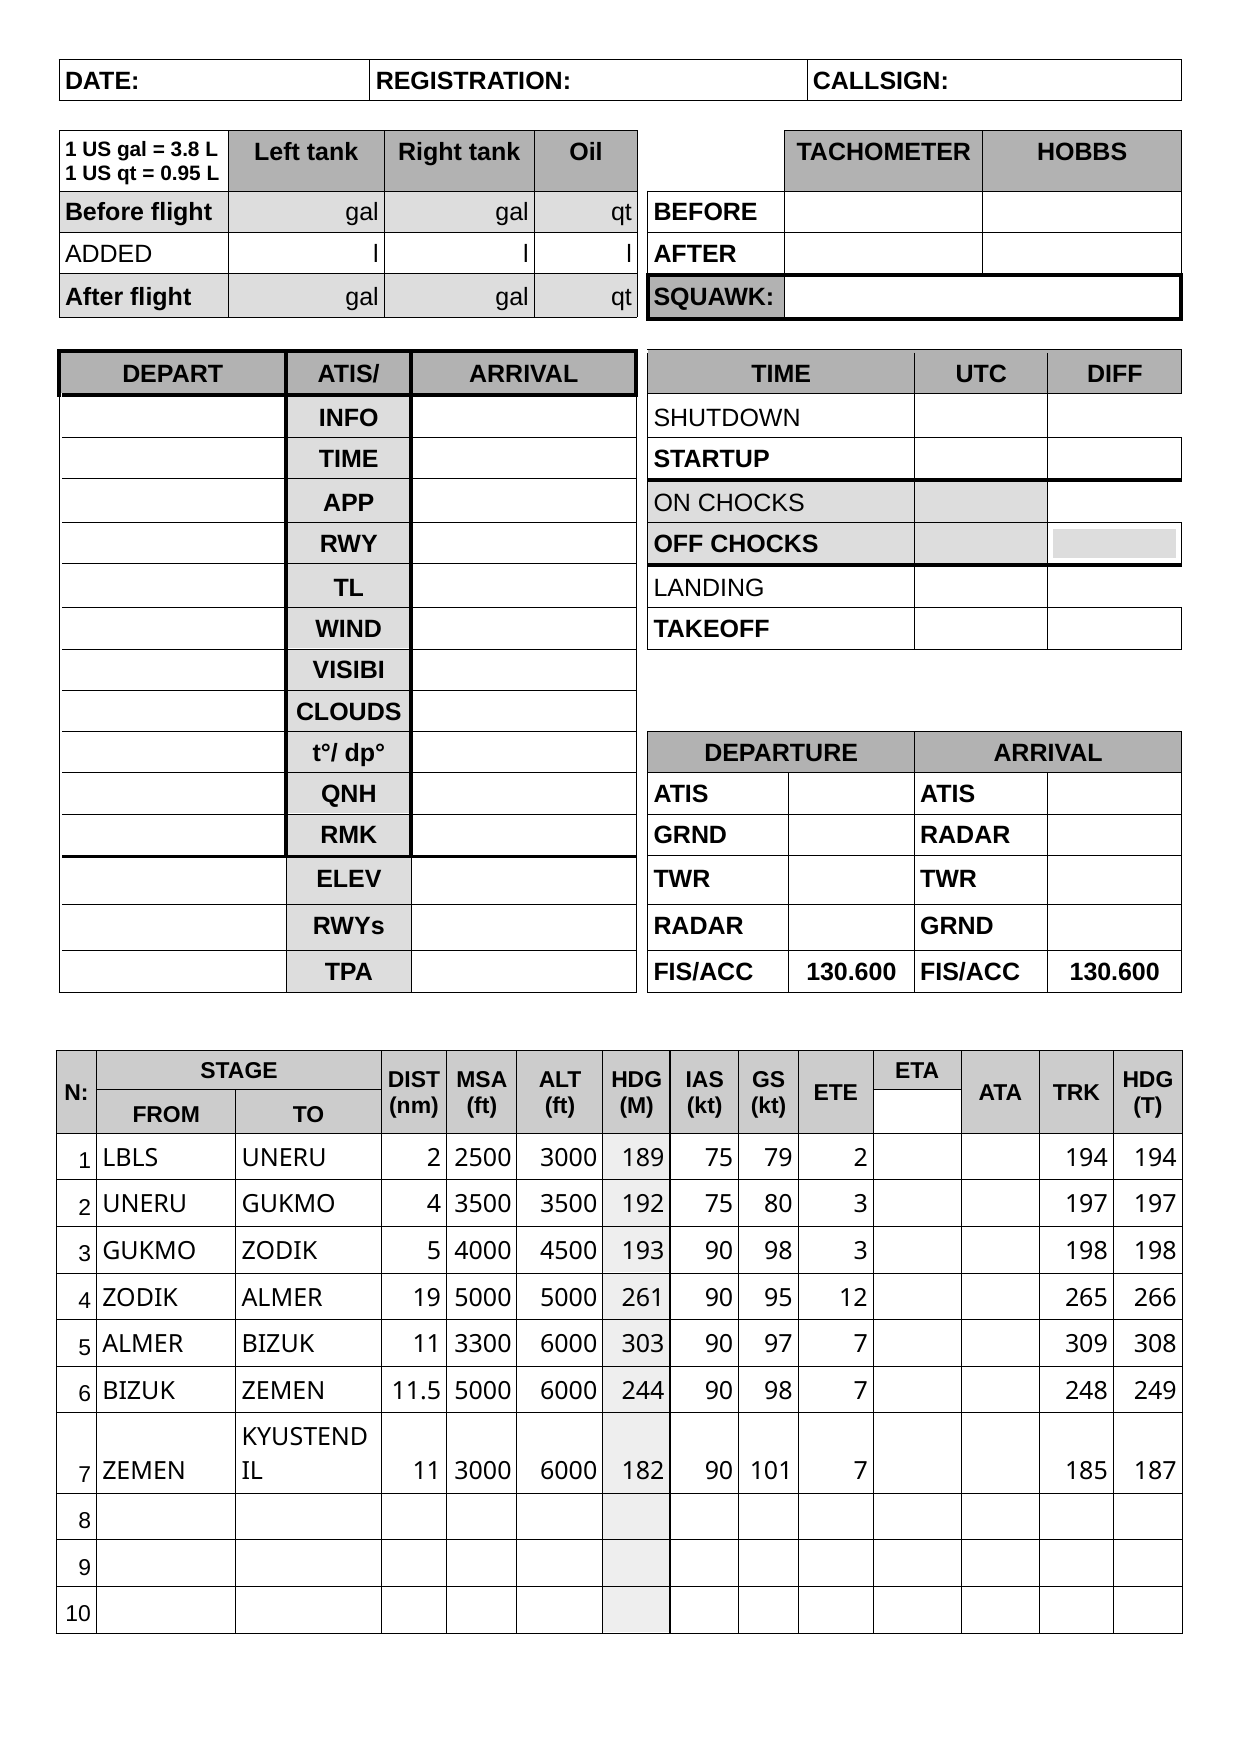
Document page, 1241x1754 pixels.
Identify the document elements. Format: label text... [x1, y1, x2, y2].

table_cell [874, 1367, 961, 1412]
table_cell [1040, 1587, 1113, 1632]
table_cell [914, 650, 1048, 690]
table_cell GUKMO [97, 1227, 235, 1272]
table_cell QNH [288, 773, 409, 813]
table_cell qt [535, 274, 637, 317]
table_cell 4000 [447, 1227, 516, 1272]
table_header Right tank [385, 131, 534, 191]
table_cell OFF CHOCKS [648, 523, 914, 563]
table_cell [382, 1540, 446, 1586]
table_cell [382, 1494, 446, 1539]
table_cell 90 [671, 1227, 738, 1272]
table_header MSA (ft) [447, 1051, 516, 1133]
table_cell [413, 397, 636, 437]
table_cell [412, 905, 636, 950]
table_cell [915, 608, 1047, 648]
table_cell l [535, 233, 637, 273]
table_cell 187 [1114, 1413, 1182, 1493]
table_cell [671, 1587, 738, 1632]
table_header [638, 130, 648, 191]
table_cell 6 [57, 1367, 96, 1412]
table_cell 3000 [517, 1134, 602, 1179]
table_cell [236, 1540, 381, 1586]
table_cell UNERU [97, 1180, 235, 1226]
table_cell [874, 1134, 961, 1179]
table_cell ZODIK [236, 1227, 381, 1272]
table_cell ADDED [60, 233, 228, 273]
table_header IAS (kt) [671, 1051, 738, 1133]
table_cell 3000 [447, 1413, 516, 1493]
table_cell 75 [671, 1180, 738, 1226]
table_header ARRIVAL [413, 353, 634, 393]
table_cell 98 [739, 1367, 798, 1412]
table_cell [789, 773, 914, 813]
table_cell [236, 1587, 381, 1632]
table_cell ZEMEN [236, 1367, 381, 1412]
table_cell [648, 650, 788, 690]
table_cell [517, 1540, 602, 1586]
table_cell ALMER [97, 1320, 235, 1366]
table_cell 197 [1114, 1180, 1182, 1226]
table_cell 90 [671, 1274, 738, 1319]
table_cell DEPARTURE [648, 732, 914, 772]
table_cell [874, 1227, 961, 1272]
table_cell [648, 690, 914, 731]
table_header REGISTRATION: [370, 60, 807, 100]
table_cell ATIS [648, 773, 788, 813]
table_cell ALMER [236, 1274, 381, 1319]
table_cell [874, 1494, 961, 1539]
table_cell AFTER [648, 233, 784, 273]
table_cell [60, 478, 284, 522]
table_cell ZODIK [97, 1274, 235, 1319]
table_cell 7 [799, 1367, 873, 1412]
table_cell 198 [1114, 1227, 1182, 1272]
table_cell ARRIVAL [915, 732, 1181, 772]
table_cell [1048, 650, 1181, 690]
table_cell 130.600 [1048, 951, 1181, 992]
table_cell 11.5 [382, 1367, 446, 1412]
table_header DIST (nm) [382, 1051, 446, 1133]
table_cell 80 [739, 1180, 798, 1226]
table_cell [1048, 394, 1181, 437]
table_cell RADAR [915, 815, 1047, 855]
table_cell 2 [799, 1134, 873, 1179]
table_cell After flight [60, 274, 228, 317]
table_cell [60, 522, 284, 563]
table_cell [60, 731, 284, 772]
table_cell [60, 393, 284, 437]
table_cell [413, 691, 636, 731]
table_cell [983, 192, 1181, 232]
table_cell 308 [1114, 1320, 1182, 1366]
table_cell [637, 855, 647, 904]
table_cell 4500 [517, 1227, 602, 1272]
table_cell RADAR [648, 905, 788, 950]
table_cell FIS/ACC [648, 951, 788, 992]
table_cell 12 [799, 1274, 873, 1319]
table_cell 4 [382, 1180, 446, 1226]
table_cell [874, 1587, 961, 1632]
table_header TRK [1040, 1051, 1113, 1133]
table_cell 5 [382, 1227, 446, 1272]
table_cell LANDING [648, 567, 914, 607]
table_cell [413, 732, 636, 772]
table_cell [874, 1540, 961, 1586]
table_cell [915, 394, 1047, 437]
table_cell [739, 1587, 798, 1632]
table_header DEPART [61, 353, 284, 393]
table_cell 3 [799, 1180, 873, 1226]
table_cell t°/ dp° [288, 732, 409, 772]
table_cell 3300 [447, 1320, 516, 1366]
table_cell [789, 905, 914, 950]
table_cell 5000 [517, 1274, 602, 1319]
table_cell [785, 277, 1179, 317]
table_header UTC [914, 350, 1048, 393]
table_cell [413, 815, 636, 855]
table_cell 97 [739, 1320, 798, 1366]
table_cell CLOUDS [288, 691, 409, 731]
table_cell [962, 1274, 1039, 1319]
table_cell qt [535, 192, 637, 232]
table_cell [413, 479, 636, 522]
table_cell VISIBI [288, 650, 409, 690]
table_cell [60, 814, 284, 855]
table_cell INFO [288, 397, 409, 437]
table_cell [60, 649, 284, 690]
table_header HDG (M) [603, 1051, 669, 1133]
table_cell 3 [57, 1227, 96, 1272]
table_cell [1040, 1540, 1113, 1586]
table_cell [413, 564, 636, 607]
table_cell [60, 437, 284, 478]
table_cell [638, 191, 647, 232]
table_cell TWR [915, 856, 1047, 904]
table_cell [874, 1274, 961, 1319]
table_cell 189 [603, 1134, 669, 1179]
table_cell 193 [603, 1227, 669, 1272]
table_cell 90 [671, 1413, 738, 1493]
table_cell [638, 232, 647, 273]
table_cell 244 [603, 1367, 669, 1412]
table_cell [413, 608, 636, 648]
table_cell WIND [288, 608, 409, 648]
table_cell [60, 950, 286, 992]
table_cell ON CHOCKS [648, 482, 914, 522]
table_cell 7 [799, 1413, 873, 1493]
table_cell TPA [287, 951, 411, 992]
table_cell gal [385, 192, 534, 232]
table_cell [785, 233, 982, 273]
table_header HDG (T) [1114, 1051, 1182, 1133]
table_cell SHUTDOWN [648, 394, 914, 437]
table_cell [637, 649, 648, 690]
table_cell [637, 393, 647, 437]
table_cell [637, 950, 647, 992]
table_cell [97, 1494, 235, 1539]
table_cell [412, 858, 636, 904]
table_cell 8 [57, 1494, 96, 1539]
table_cell 2 [57, 1180, 96, 1226]
table_cell [962, 1134, 1039, 1179]
table_header STAGE [97, 1051, 381, 1089]
table_cell BIZUK [97, 1367, 235, 1412]
table_cell [637, 478, 647, 522]
table_cell [799, 1540, 873, 1586]
table_cell [915, 482, 1047, 522]
table_cell [1114, 1540, 1182, 1586]
table_cell ELEV [287, 858, 411, 904]
table_cell [915, 567, 1047, 607]
table_cell 309 [1040, 1320, 1113, 1366]
table_cell 3500 [447, 1180, 516, 1226]
table_cell 101 [739, 1413, 798, 1493]
table_cell [517, 1494, 602, 1539]
table_cell 192 [603, 1180, 669, 1226]
table_header TIME [648, 350, 914, 393]
table_cell [603, 1494, 669, 1539]
table_cell 7 [57, 1413, 96, 1493]
table_cell [739, 1540, 798, 1586]
table_cell [788, 650, 914, 690]
table_cell [983, 233, 1181, 273]
table_cell 4 [57, 1274, 96, 1319]
table_cell 75 [671, 1134, 738, 1179]
table_cell 249 [1114, 1367, 1182, 1412]
table_cell 5000 [447, 1274, 516, 1319]
table_cell [97, 1540, 235, 1586]
table_cell [60, 772, 284, 813]
table_header TACHOMETER [785, 131, 982, 191]
table_cell [637, 814, 647, 855]
table_cell [97, 1587, 235, 1632]
table_header [638, 349, 648, 393]
table_cell [1114, 1587, 1182, 1632]
table_cell FROM [97, 1090, 235, 1133]
table_cell 248 [1040, 1367, 1113, 1412]
table_cell [915, 438, 1047, 478]
table_cell l [229, 233, 384, 273]
table_cell 185 [1040, 1413, 1113, 1493]
table_header HOBBS [983, 131, 1181, 191]
table_cell 261 [603, 1274, 669, 1319]
table_header 1 US gal = 3.8 L 1 US qt = 0.95 L [60, 131, 228, 191]
table_header ATA [962, 1051, 1039, 1133]
table_cell [962, 1180, 1039, 1226]
table_cell GRND [915, 905, 1047, 950]
table_cell [962, 1367, 1039, 1412]
table_cell [789, 815, 914, 855]
table_header ETE [799, 1051, 873, 1133]
table_cell Before flight [60, 192, 228, 232]
table_header N: [57, 1051, 96, 1133]
table_cell 95 [739, 1274, 798, 1319]
table_cell KYUSTENDIL [236, 1413, 381, 1493]
table_cell 5 [57, 1320, 96, 1366]
table_cell BEFORE [648, 192, 784, 232]
table_header ALT (ft) [517, 1051, 602, 1133]
table_cell [1048, 567, 1181, 607]
table_cell [874, 1413, 961, 1493]
table_cell 11 [382, 1413, 446, 1493]
table_cell 90 [671, 1320, 738, 1366]
table_cell [60, 607, 284, 648]
table_cell [638, 273, 646, 317]
table_cell UNERU [236, 1134, 381, 1179]
table_cell [413, 650, 636, 690]
table_cell [1048, 905, 1181, 950]
table_cell 10 [57, 1587, 96, 1632]
table_cell [637, 690, 648, 731]
table_cell [962, 1320, 1039, 1366]
table_cell ZEMEN [97, 1413, 235, 1493]
table_cell [1048, 815, 1181, 855]
table_cell 197 [1040, 1180, 1113, 1226]
table_cell TO [236, 1090, 381, 1133]
table_cell gal [385, 274, 534, 317]
table_cell ATIS [915, 773, 1047, 813]
table_header DIFF [1048, 350, 1181, 393]
table_cell 19 [382, 1274, 446, 1319]
table_cell 266 [1114, 1274, 1182, 1319]
table_cell [603, 1587, 669, 1632]
table_header Left tank [229, 131, 384, 191]
table_cell 9 [57, 1540, 96, 1586]
table_cell [789, 856, 914, 904]
table_cell 3 [799, 1227, 873, 1272]
table_cell [447, 1587, 516, 1632]
table_cell STARTUP [648, 438, 914, 478]
table_header CALLSIGN: [808, 60, 1181, 100]
table_cell [962, 1227, 1039, 1272]
table_cell 194 [1040, 1134, 1113, 1179]
table_cell 3500 [517, 1180, 602, 1226]
table_cell RWYs [287, 905, 411, 950]
table_cell [637, 563, 647, 607]
table_cell [413, 523, 636, 563]
table_cell [962, 1494, 1039, 1539]
table_header DATE: [60, 60, 369, 100]
table_cell [517, 1587, 602, 1632]
table_cell 198 [1040, 1227, 1113, 1272]
table_cell [412, 951, 636, 992]
table_cell RWY [288, 523, 409, 563]
table_cell [962, 1540, 1039, 1586]
table_cell 6000 [517, 1413, 602, 1493]
table_cell RMK [288, 815, 409, 855]
table_cell 79 [739, 1134, 798, 1179]
table_cell [1040, 1494, 1113, 1539]
table_cell [799, 1587, 873, 1632]
table_cell [671, 1540, 738, 1586]
table_cell 90 [671, 1367, 738, 1412]
table_cell [382, 1587, 446, 1632]
table_cell FIS/ACC [915, 951, 1047, 992]
table_cell [962, 1587, 1039, 1632]
table_cell [637, 772, 647, 813]
table_cell LBLS [97, 1134, 235, 1179]
table_cell [236, 1494, 381, 1539]
table_cell [60, 904, 286, 950]
table_cell 6000 [517, 1320, 602, 1366]
table_cell 265 [1040, 1274, 1113, 1319]
table_cell [1048, 856, 1181, 904]
table_cell 6000 [517, 1367, 602, 1412]
table_cell [671, 1494, 738, 1539]
table_cell l [385, 233, 534, 273]
table_cell TL [288, 564, 409, 607]
table_cell 11 [382, 1320, 446, 1366]
table_cell [914, 690, 1181, 731]
table_cell GUKMO [236, 1180, 381, 1226]
table_cell [637, 522, 647, 563]
table_cell TAKEOFF [648, 608, 914, 648]
table_cell [874, 1180, 961, 1226]
table_cell 5000 [447, 1367, 516, 1412]
table_cell [60, 690, 284, 731]
table_cell 98 [739, 1227, 798, 1272]
table_cell [447, 1494, 516, 1539]
table_cell [60, 563, 284, 607]
table_cell 194 [1114, 1134, 1182, 1179]
table_header GS (kt) [739, 1051, 798, 1133]
table_cell [603, 1540, 669, 1586]
table_cell gal [229, 192, 384, 232]
table_cell gal [229, 274, 384, 317]
table_cell 7 [799, 1320, 873, 1366]
table_cell [1048, 523, 1181, 563]
table_cell 182 [603, 1413, 669, 1493]
table_cell [1114, 1494, 1182, 1539]
table_header Oil [535, 131, 637, 191]
table_cell [413, 438, 636, 478]
table_cell GRND [648, 815, 788, 855]
table_cell APP [288, 479, 409, 522]
table_cell [1048, 773, 1181, 813]
table_cell [637, 607, 647, 648]
table_cell [799, 1494, 873, 1539]
table_cell [447, 1540, 516, 1586]
table_cell [637, 437, 647, 478]
table_cell 130.600 [789, 951, 914, 992]
table_cell [739, 1494, 798, 1539]
table_cell SQUAWK: [650, 277, 784, 317]
table_cell [874, 1320, 961, 1366]
table_cell [785, 192, 982, 232]
table_cell [962, 1413, 1039, 1493]
table_cell [413, 773, 636, 813]
table_header ETA [874, 1051, 961, 1089]
table_header [648, 130, 784, 191]
table_cell [637, 731, 647, 772]
table_cell [1048, 438, 1181, 478]
table_cell 303 [603, 1320, 669, 1366]
table_cell [1048, 608, 1181, 648]
table_cell 2500 [447, 1134, 516, 1179]
table_cell [637, 904, 647, 950]
table_cell [1048, 482, 1181, 522]
table_cell TWR [648, 856, 788, 904]
table_cell [915, 523, 1047, 563]
table_cell BIZUK [236, 1320, 381, 1366]
table_header ATIS/ [288, 353, 409, 393]
table_cell [874, 1090, 961, 1133]
table_cell 2 [382, 1134, 446, 1179]
table_cell TIME [288, 438, 409, 478]
table_cell [60, 855, 286, 904]
table_cell 1 [57, 1134, 96, 1179]
